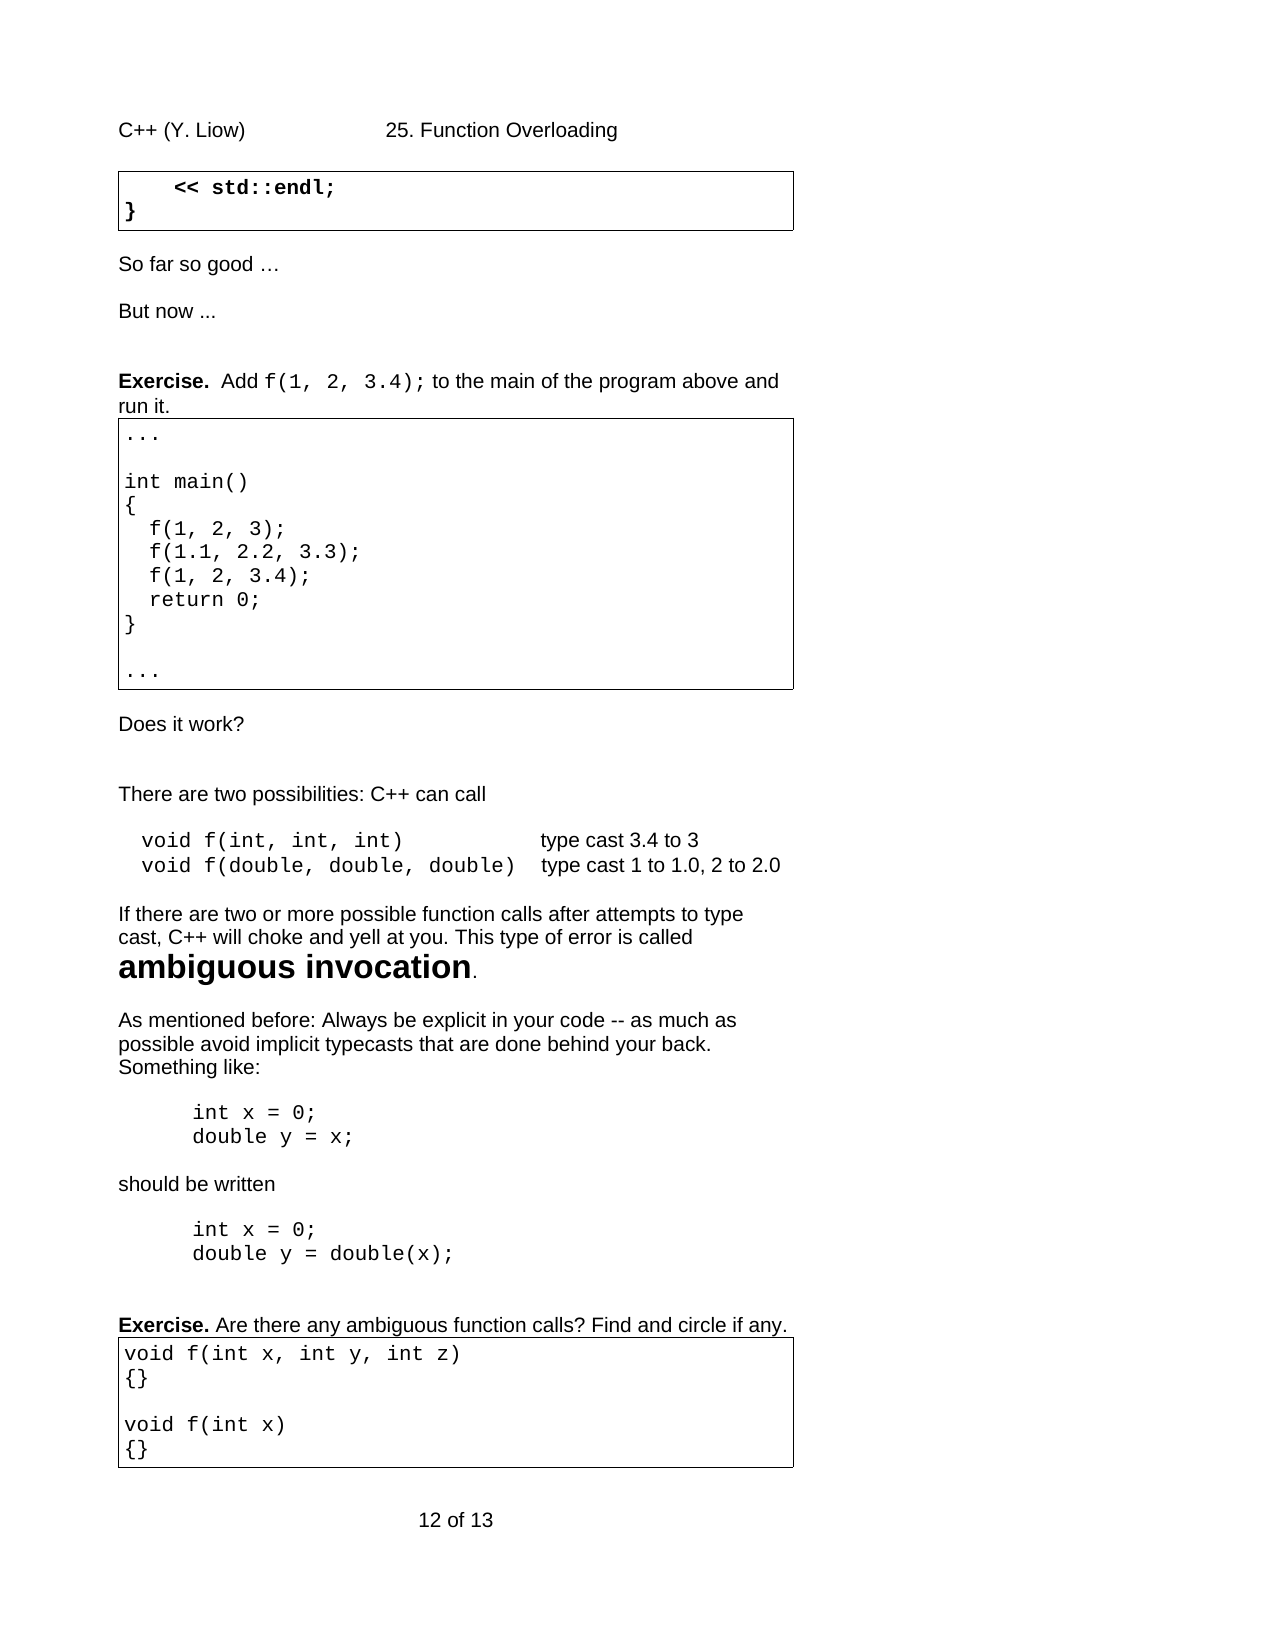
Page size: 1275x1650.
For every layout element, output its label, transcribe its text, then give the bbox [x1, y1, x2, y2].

text Exercise. Are there any ambiguous function calls? Find and circle if any. [118, 1314, 793, 1337]
text Does it work? [118, 712, 793, 736]
text should be written [118, 1173, 793, 1196]
text void f(double, double, double) type cast 1 to 1.0, 2 to 2.0 [44, 854, 793, 879]
text double y = x; [118, 1126, 793, 1149]
text int x = 0; [118, 1102, 793, 1126]
text int x = 0; [118, 1219, 793, 1243]
text Exercise. Add f(1, 2, 3.4); to the main of the program above and run it. [118, 369, 793, 417]
table_header void f(int x, int y, int z) {} void f(int x) {} [119, 1338, 793, 1467]
table_header ... int main() { f(1, 2, 3); f(1.1, 2.2, 3.3); f(1, 2, 3.4); return 0; } ... [119, 419, 793, 689]
text But now ... [44, 299, 793, 323]
text double y = double(x); [118, 1243, 793, 1267]
text There are two possibilities: C++ can call [44, 782, 793, 805]
text As mentioned before: Always be explicit in your code -- as much as possible avoid implicit typecasts that are done behind your back. Something like: [118, 1009, 793, 1079]
text So far so good … [118, 253, 793, 276]
text void f(int, int, int) type cast 3.4 to 3 [44, 829, 793, 854]
table_header << std::endl; } [119, 172, 793, 230]
text If there are two or more possible function calls after attempts to type cast, C++ will choke and yell at you. This type of error is called ambiguous invocation. [118, 902, 793, 986]
